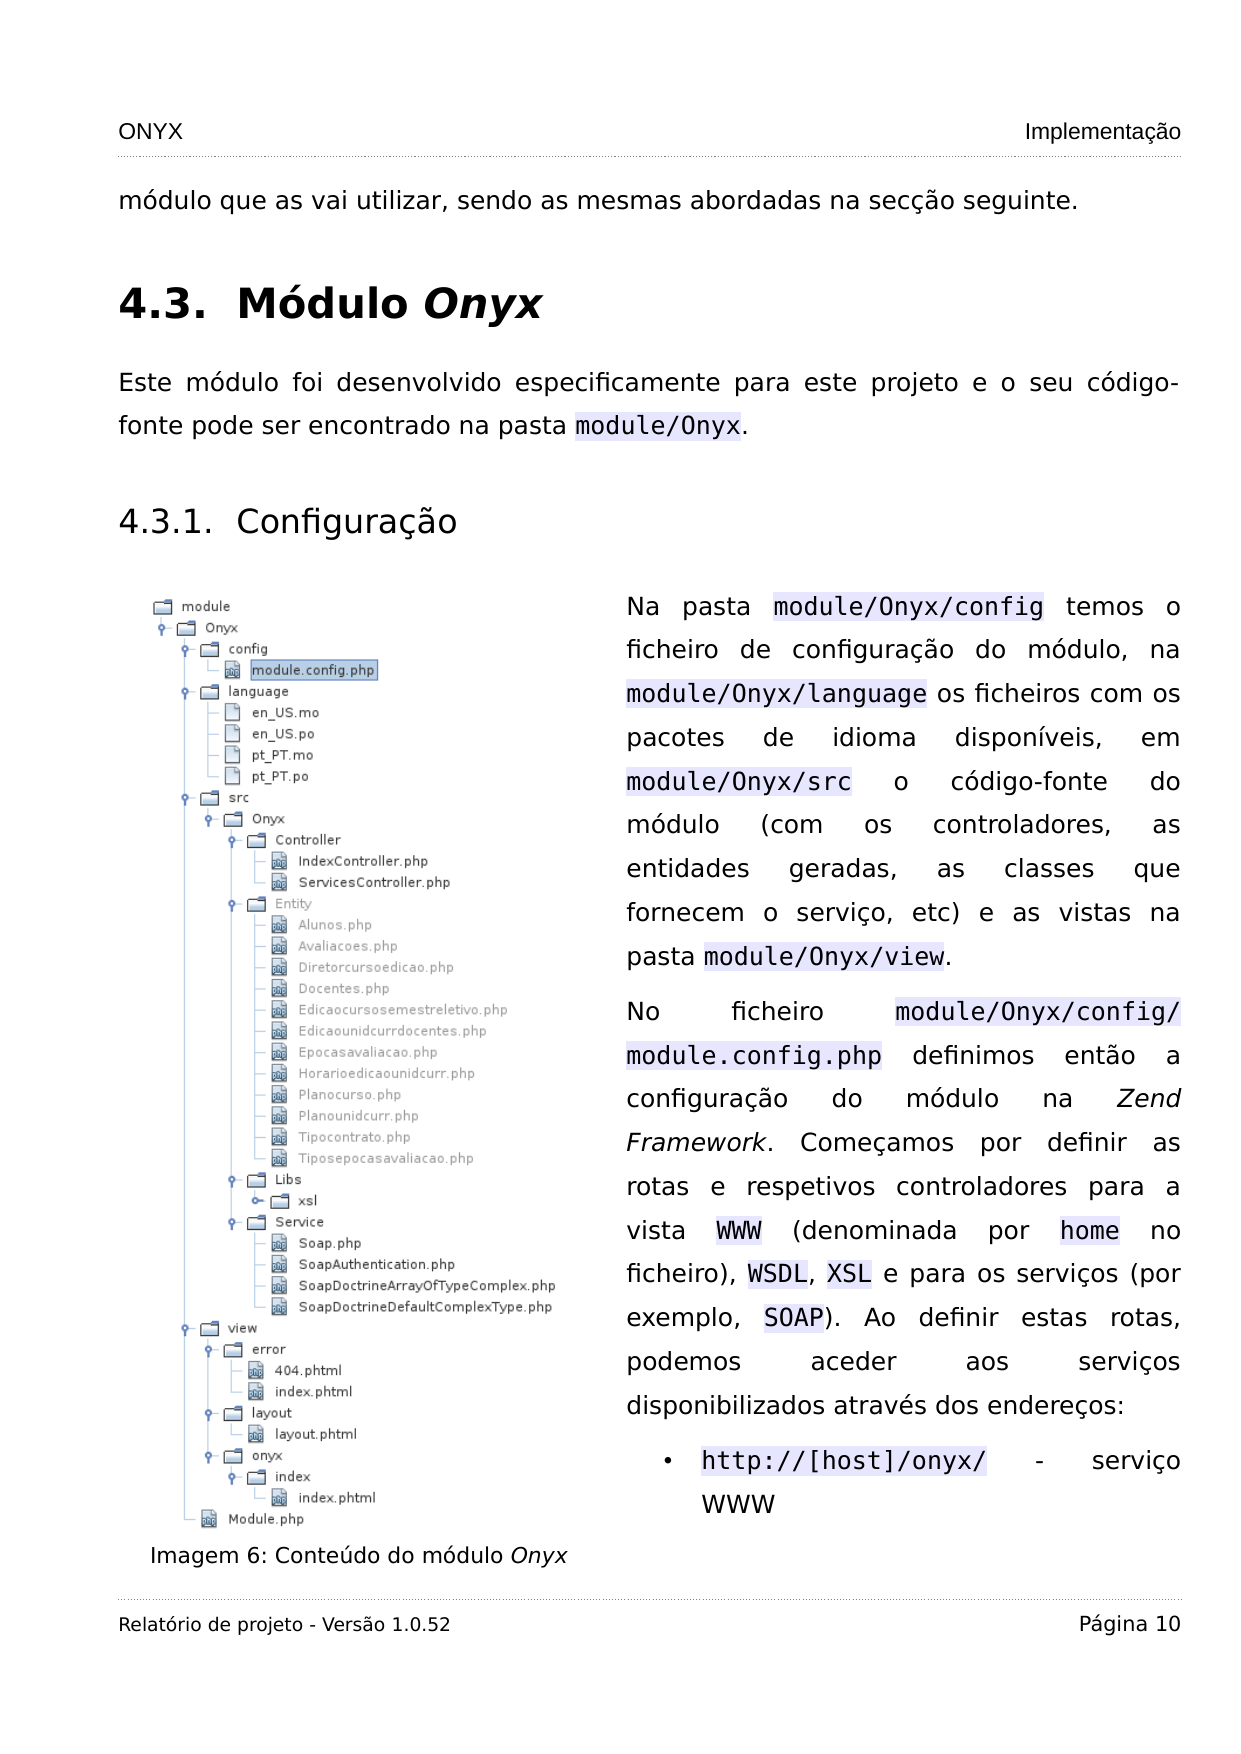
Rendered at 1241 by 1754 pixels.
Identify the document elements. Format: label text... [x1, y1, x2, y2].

subtitle Configuração [118, 503, 1181, 541]
text Na pasta module/Onyx/config temos o ficheiro de configuração do módulo, na module/Onyx/language os ficheiros com os pacotes de idioma disponíveis, em module/Onyx/src o código-fonte do módulo (com os controladores, as entidades geradas, as classes que fornecem o serviço, etc) e as vistas na pasta module/Onyx/view. [118, 592, 1181, 971]
list http://[host]/onyx/ - serviço WWW [597, 1446, 1181, 1519]
text Este módulo foi desenvolvido especificamente para este projeto e o seu código-fonte pode ser encontrado na pasta module/Onyx. [118, 368, 1181, 441]
text No ficheiro module/Onyx/config/ module.config.php definimos então a configuração do módulo na Zend Framework. Começamos por definir as rotas e respetivos controladores para a vista WWW (denominada por home no ficheiro), WSDL, XSL e para os serviços (por exemplo, SOAP). Ao definir estas rotas, podemos aceder aos serviços disponibilizados através dos endereços: [597, 997, 1181, 1420]
text módulo que as vai utilizar, sendo as mesmas abordadas na secção seguinte. [118, 186, 1181, 215]
subtitle Módulo Onyx [118, 280, 1181, 329]
text Imagem 6: Conteúdo do módulo Onyx [122, 598, 597, 1569]
picture [151, 597, 569, 1532]
